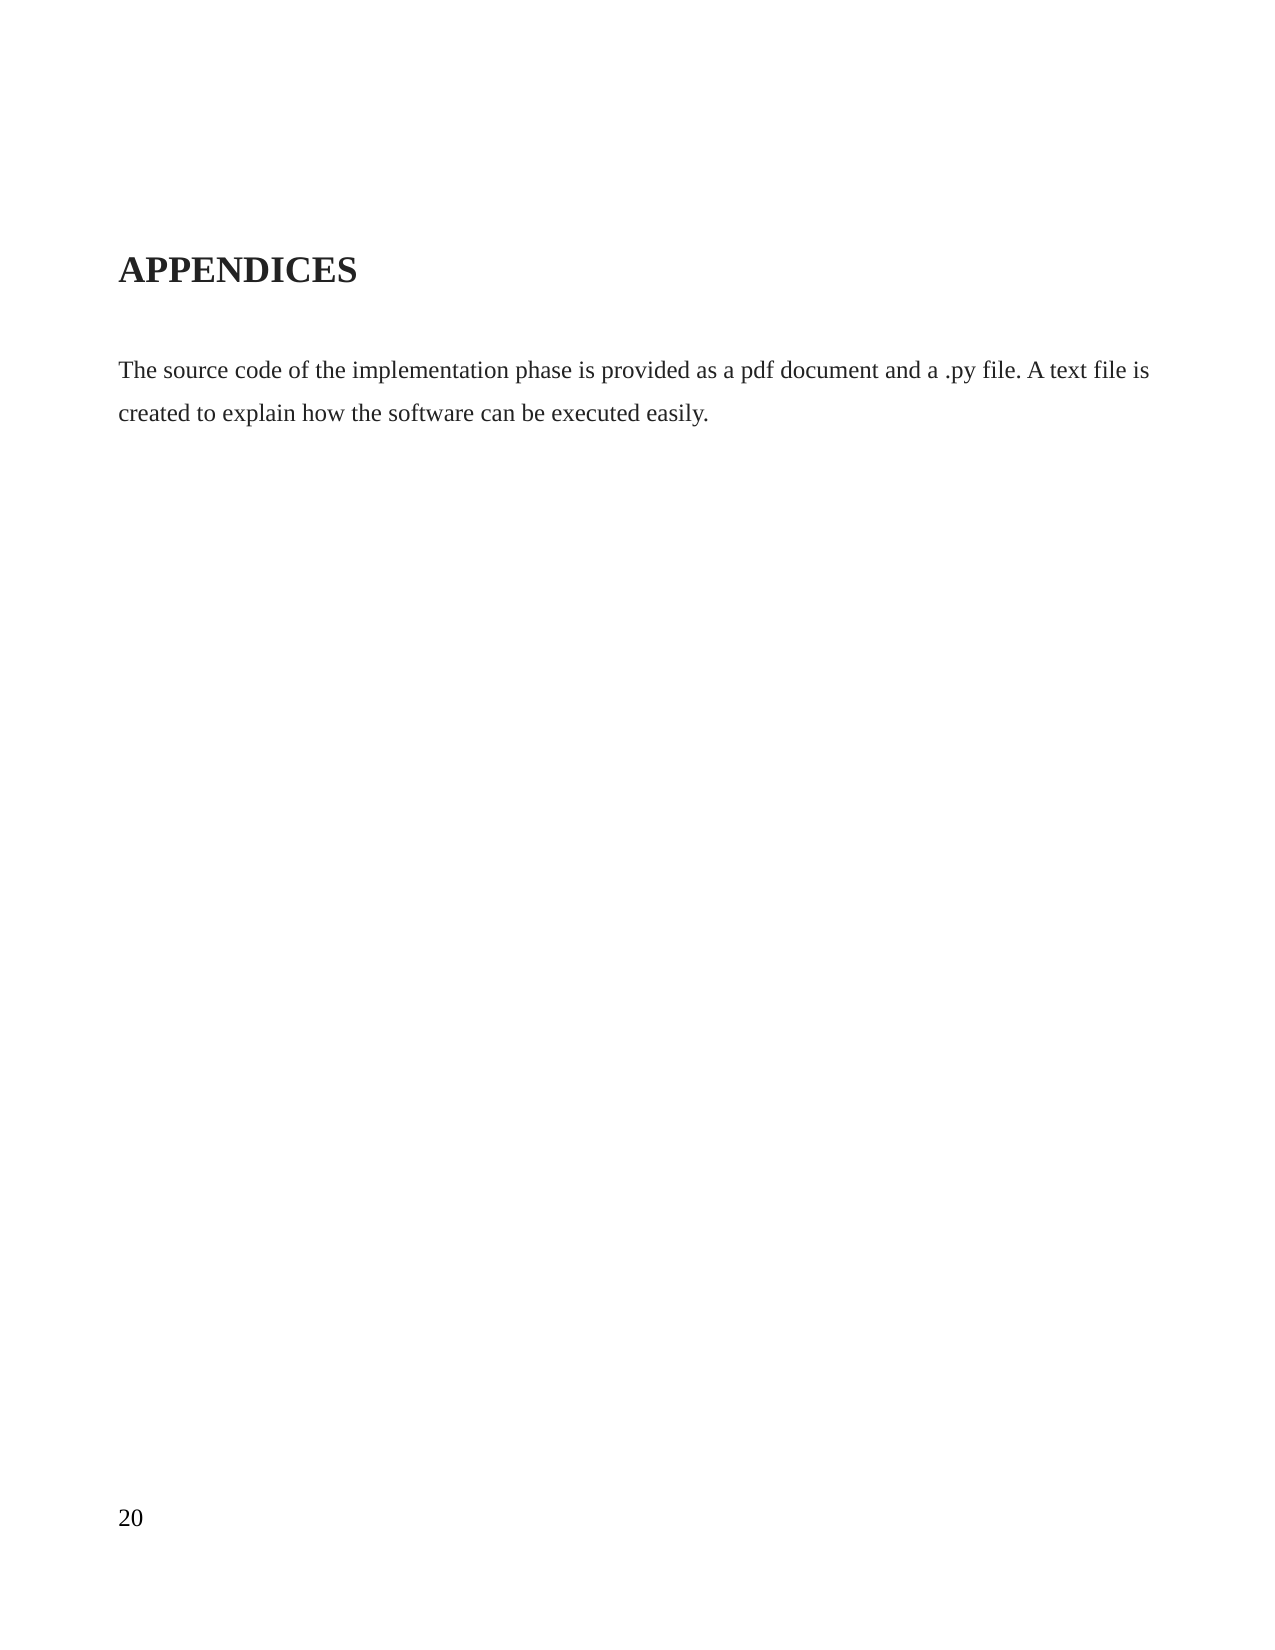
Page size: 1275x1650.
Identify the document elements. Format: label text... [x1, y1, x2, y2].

text APPENDICES [118, 247, 1157, 291]
text The source code of the implementation phase is provided as a pdf document and a .py file. A text file is created to explain how the software can be executed easily. [118, 355, 1157, 427]
